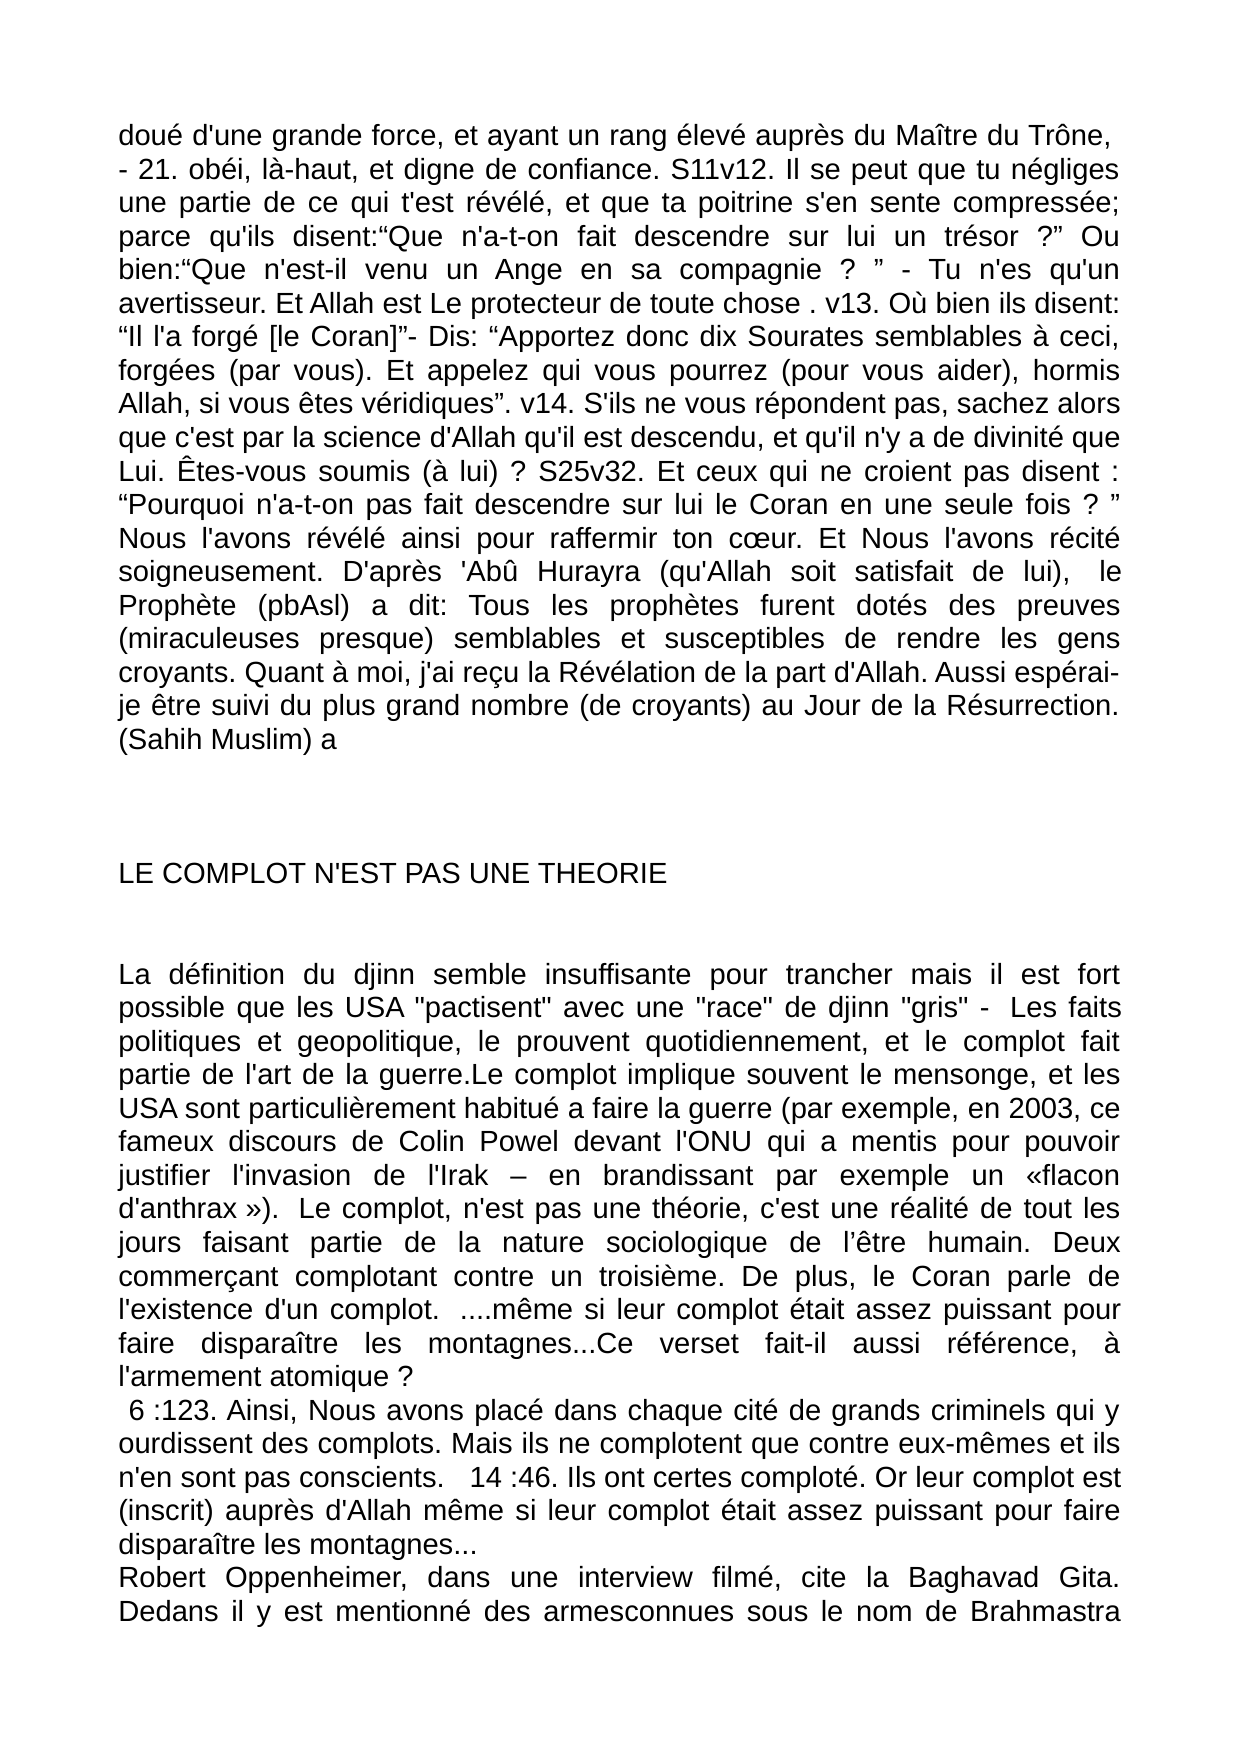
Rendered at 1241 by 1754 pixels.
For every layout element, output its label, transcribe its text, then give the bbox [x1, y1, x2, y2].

text doué d'une grande force, et ayant un rang élevé auprès du Maître du Trône, - 21. obéi, là-haut, et digne de confiance. S11v12. Il se peut que tu négliges une partie de ce qui t'est révélé, et que ta poitrine s'en sente compressée; parce qu'ils disent:“Que n'a-t-on fait descendre sur lui un trésor ?” Ou bien:“Que n'est-il venu un Ange en sa compagnie ? ” - Tu n'es qu'un avertisseur. Et Allah est Le protecteur de toute chose . v13. Où bien ils disent: “Il l'a forgé [le Coran]”- Dis: “Apportez donc dix Sourates semblables à ceci, forgées (par vous). Et appelez qui vous pourrez (pour vous aider), hormis Allah, si vous êtes véridiques”. v14. S'ils ne vous répondent pas, sachez alors que c'est par la science d'Allah qu'il est descendu, et qu'il n'y a de divinité que Lui. Êtes-vous soumis (à lui) ? S25v32. Et ceux qui ne croient pas disent : “Pourquoi n'a-t-on pas fait descendre sur lui le Coran en une seule fois ? ” Nous l'avons révélé ainsi pour raffermir ton cœur. Et Nous l'avons récité soigneusement. D'après 'Abû Hurayra (qu'Allah soit satisfait de lui), le Prophète (pbAsl) a dit: Tous les prophètes furent dotés des preuves (miraculeuses presque) semblables et susceptibles de rendre les gens croyants. Quant à moi, j'ai reçu la Révélation de la part d'Allah. Aussi espérai-je être suivi du plus grand nombre (de croyants) au Jour de la Résurrection. (Sahih Muslim) a [118, 118, 1122, 755]
text 6 :123. Ainsi, Nous avons placé dans chaque cité de grands criminels qui y ourdissent des complots. Mais ils ne complotent que contre eux-mêmes et ils n'en sont pas conscients. 14 :46. Ils ont certes comploté. Or leur complot est (inscrit) auprès d'Allah même si leur complot était assez puissant pour faire disparaître les montagnes... [118, 1393, 1122, 1560]
text Robert Oppenheimer, dans une interview filmé, cite la Baghavad Gita. Dedans il y est mentionné des armesconnues sous le nom de Brahmastra [118, 1560, 1122, 1627]
text LE COMPLOT N'EST PAS UNE THEORIE [118, 856, 1122, 889]
text La définition du djinn semble insuffisante pour trancher mais il est fort possible que les USA "pactisent" avec une "race" de djinn "gris" - Les faits politiques et geopolitique, le prouvent quotidiennement, et le complot fait partie de l'art de la guerre.Le complot implique souvent le mensonge, et les USA sont particulièrement habitué a faire la guerre (par exemple, en 2003, ce fameux discours de Colin Powel devant l'ONU qui a mentis pour pouvoir justifier l'invasion de l'Irak – en brandissant par exemple un «flacon d'anthrax »). Le complot, n'est pas une théorie, c'est une réalité de tout les jours faisant partie de la nature sociologique de l’être humain. Deux commerçant complotant contre un troisième. De plus, le Coran parle de l'existence d'un complot. ....même si leur complot était assez puissant pour faire disparaître les montagnes...Ce verset fait-il aussi référence, à l'armement atomique ? [118, 957, 1122, 1393]
